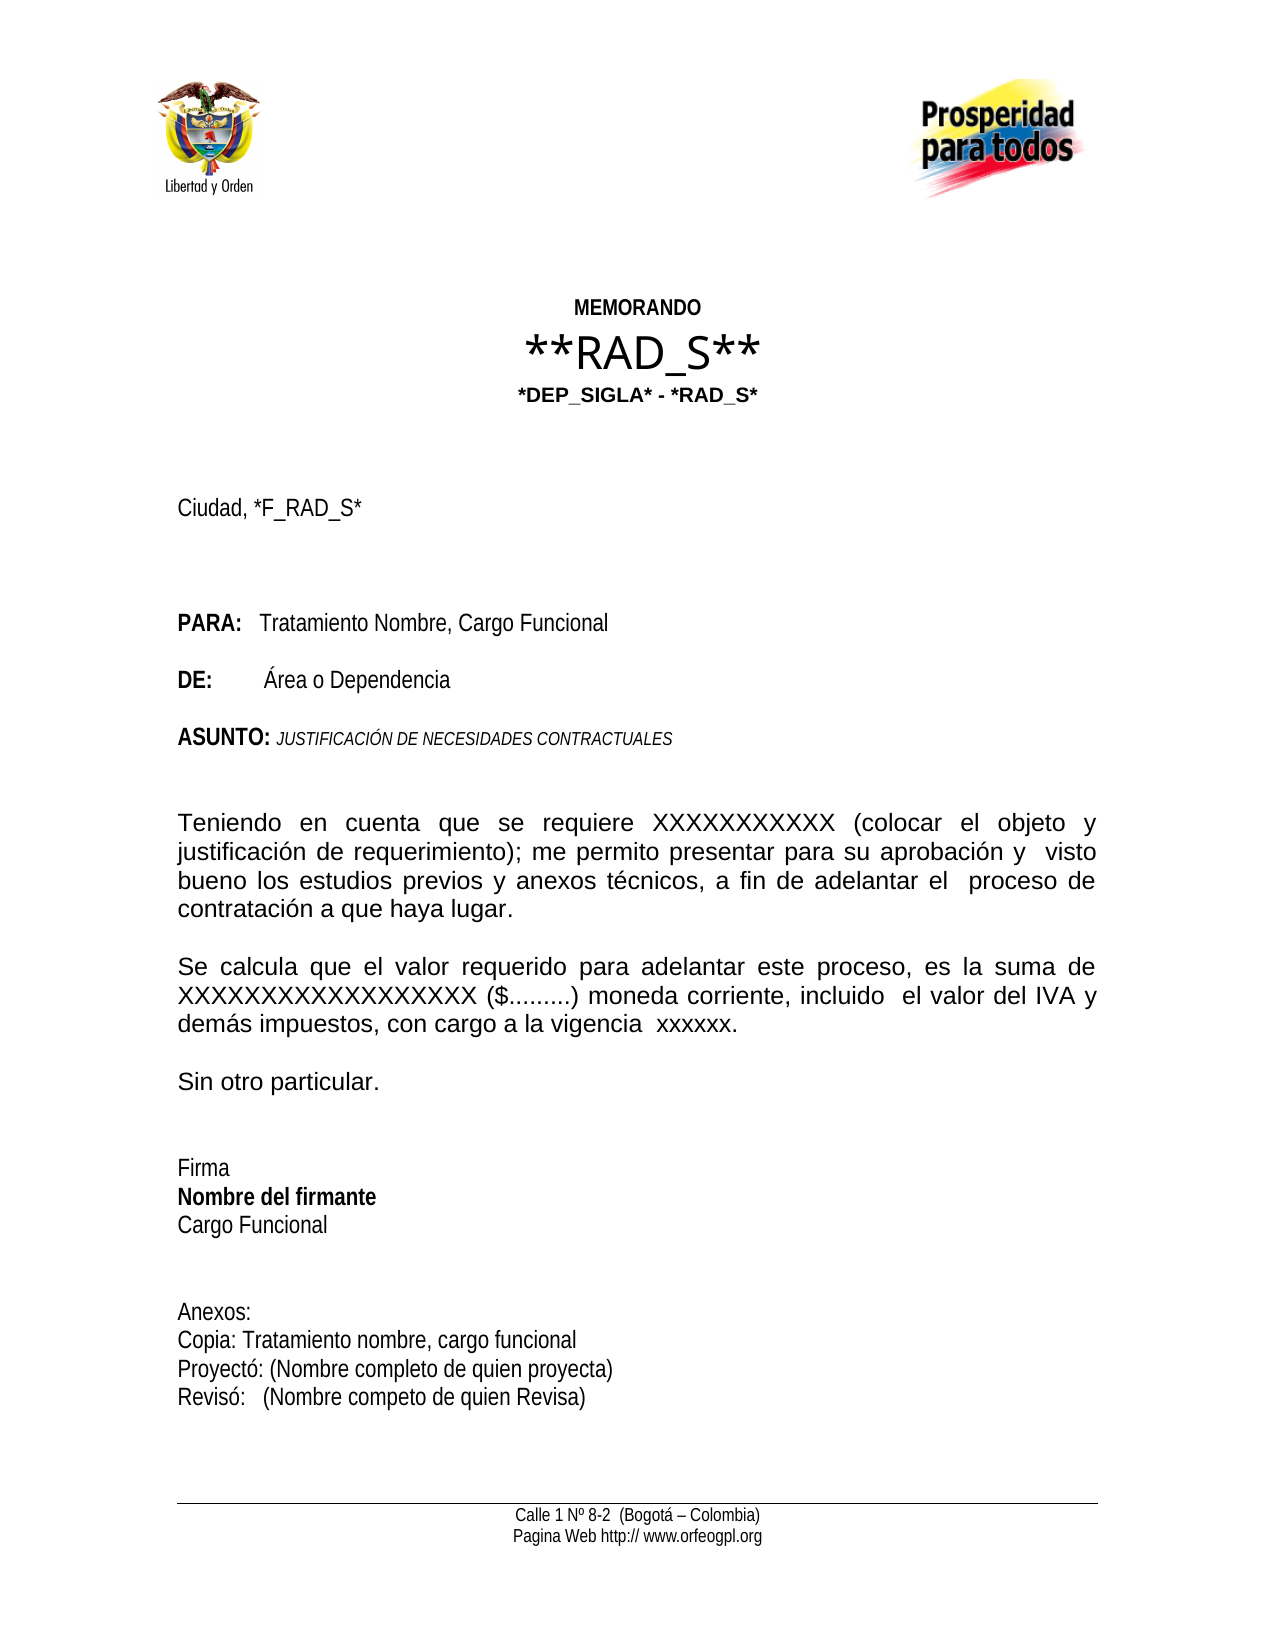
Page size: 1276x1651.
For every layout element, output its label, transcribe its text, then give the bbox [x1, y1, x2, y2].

text Revisó: (Nombre competo de quien Revisa) [177, 1382, 1098, 1411]
text Proyectó: (Nombre completo de quien proyecta) [177, 1354, 1098, 1382]
text Ciudad, *F_RAD_S* [177, 493, 1098, 522]
text DE: Área o Dependencia [177, 665, 1098, 693]
text Teniendo en cuenta que se requiere XXXXXXXXXXX (colocar el objeto y justificación de requerimiento); me permito presentar para su aprobación y visto bueno los estudios previos y anexos técnicos, a fin de adelantar el proceso de contratación a que haya lugar. [177, 808, 1098, 923]
text **RAD_S** [177, 321, 1098, 383]
text *DEP_SIGLA* - *RAD_S* [177, 383, 1098, 407]
text ASUNTO: JUSTIFICACIÓN DE NECESIDADES CONTRACTUALES [177, 722, 1098, 751]
text Sin otro particular. [177, 1067, 1098, 1096]
text Anexos: [177, 1296, 1098, 1325]
text Nombre del firmante [177, 1182, 1098, 1211]
text PARA: Tratamiento Nombre, Cargo Funcional [177, 607, 1098, 636]
text Copia: Tratamiento nombre, cargo funcional [177, 1325, 1098, 1354]
picture [871, 79, 1114, 206]
text Cargo Funcional [177, 1211, 1098, 1239]
text MEMORANDO [177, 294, 1098, 321]
text Se calcula que el valor requerido para adelantar este proceso, es la suma de XXXXXXXXXXXXXXXXXX ($.........) moneda corriente, incluido el valor del IVA y demás impuestos, con cargo a la vigencia xxxxxx. [177, 952, 1098, 1038]
text Firma [177, 1153, 1098, 1182]
